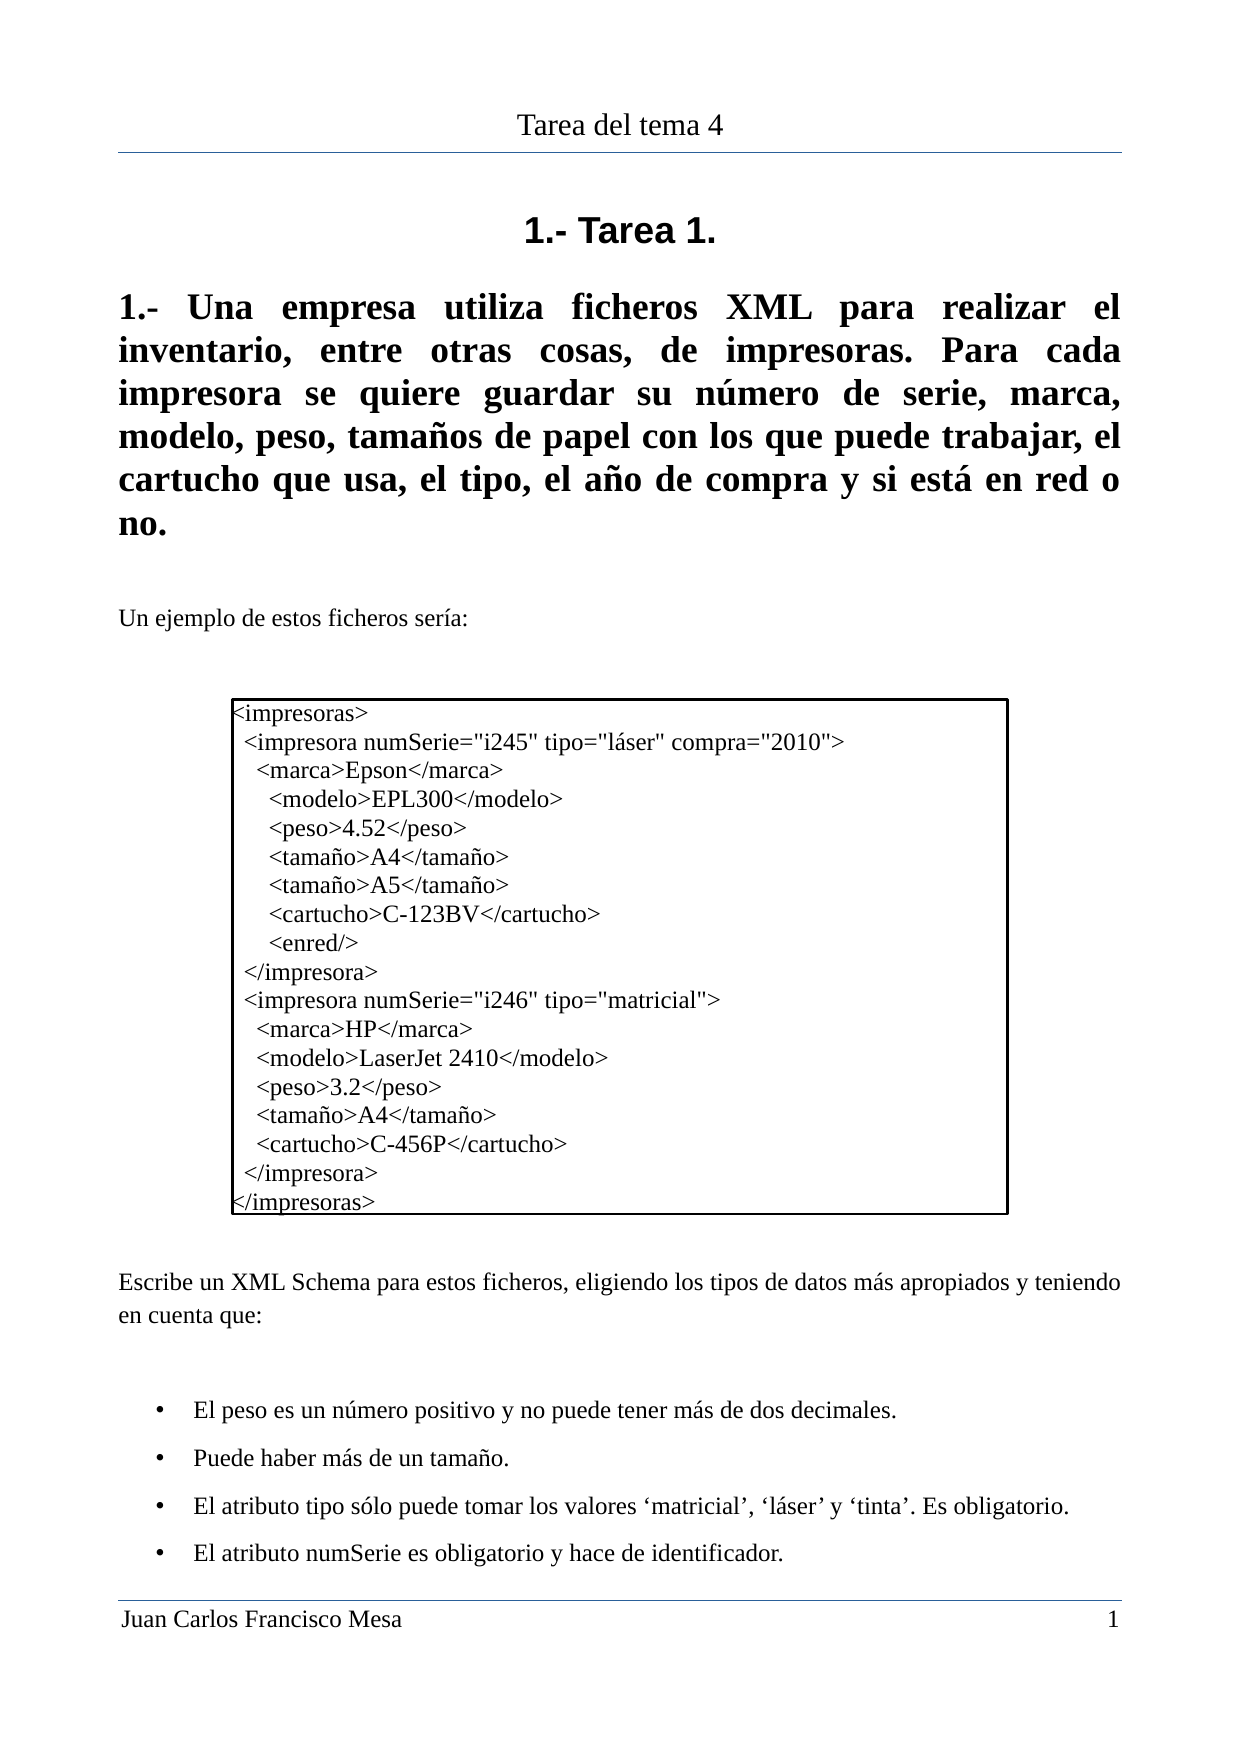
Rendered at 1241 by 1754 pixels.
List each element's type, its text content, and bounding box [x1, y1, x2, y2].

text Escribe un XML Schema para estos ficheros, eligiendo los tipos de datos más apropiados y teniendo en cuenta que: [118, 1267, 1122, 1329]
subtitle 1.- Una empresa utiliza ficheros XML para realizar el inventario, entre otras cosas, de impresoras. Para cada impresora se quiere guardar su número de serie, marca, modelo, peso, tamaños de papel con los que puede trabajar, el cartucho que usa, el tipo, el año de compra y si está en red o no. [118, 284, 1122, 543]
list El peso es un número positivo y no puede tener más de dos decimales. [156, 1396, 1122, 1424]
text Un ejemplo de estos ficheros sería: [118, 603, 1122, 632]
subtitle 1.- Tarea 1. [118, 208, 1122, 251]
list Puede haber más de un tamaño. [156, 1443, 1122, 1472]
list El atributo numSerie es obligatorio y hace de identificador. [156, 1538, 1122, 1567]
list El atributo tipo sólo puede tomar los valores ‘matricial’, ‘láser’ y ‘tinta’. Es obligatorio. [156, 1491, 1122, 1519]
